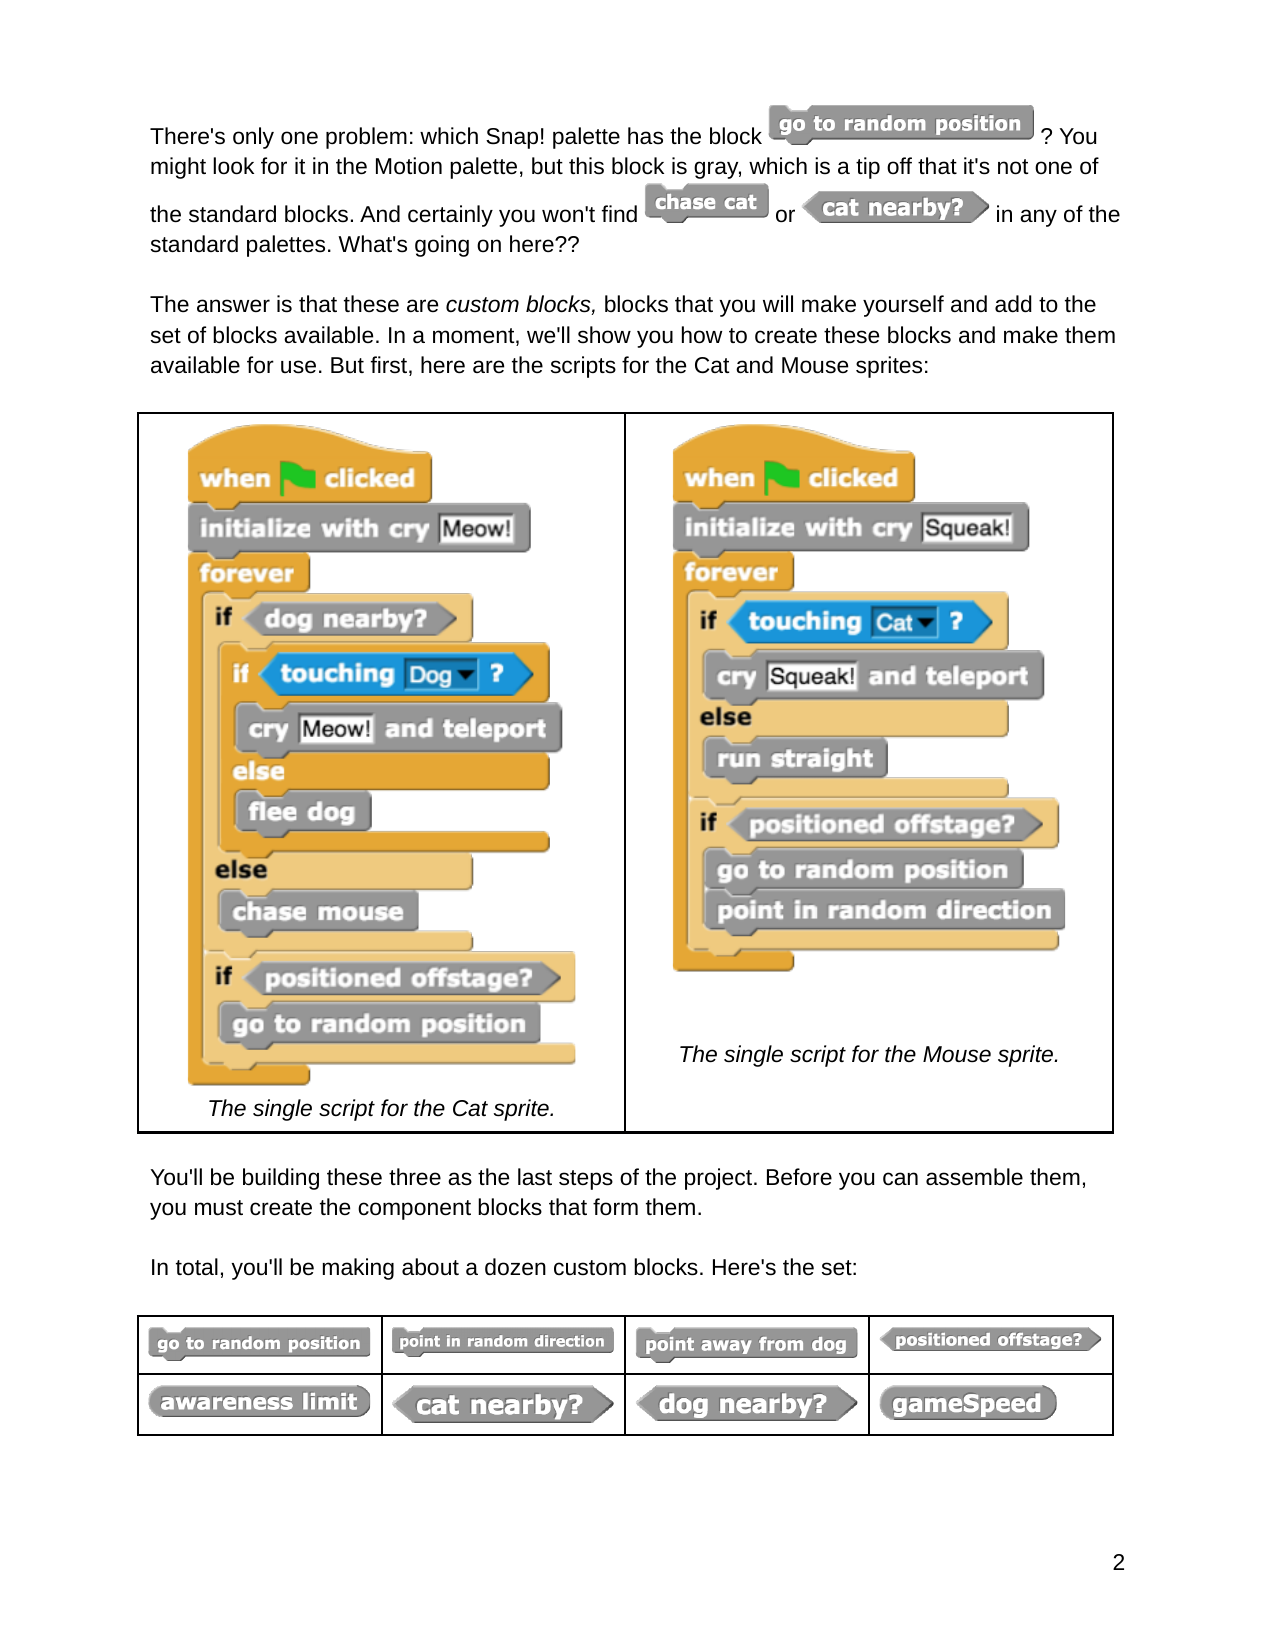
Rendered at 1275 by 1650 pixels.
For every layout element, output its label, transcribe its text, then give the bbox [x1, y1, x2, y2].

picture [392, 1385, 614, 1423]
table_cell [870, 1375, 1112, 1433]
table_header [870, 1317, 1112, 1373]
picture [187, 424, 576, 1091]
table_cell [383, 1375, 624, 1433]
picture [635, 1327, 858, 1363]
text There's only one problem: which Snap! palette has the block ? You might look for it in the Motion palette, but this block is gray, which is a tip off that it's not one of the standard blocks. And certainly you won't find or in any of the standard palettes. What's going on here?? [150, 105, 1125, 257]
text In total, you'll be making about a dozen custom blocks. Here's the set: [150, 1254, 1125, 1281]
picture [672, 424, 1066, 977]
picture [801, 191, 990, 223]
table_cell [626, 1375, 868, 1433]
table_header The single script for the Mouse sprite. [626, 414, 1112, 1131]
picture [768, 105, 1034, 145]
table_header [626, 1317, 868, 1373]
table_header [139, 1317, 381, 1373]
picture [148, 1327, 371, 1361]
picture [879, 1327, 1102, 1351]
table_cell [139, 1375, 381, 1433]
text You'll be building these three as the last steps of the project. Before you can assemble them, you must create the component blocks that form them. [150, 1164, 1125, 1220]
picture [148, 1385, 371, 1417]
table_header The single script for the Cat sprite. [139, 414, 624, 1131]
picture [879, 1385, 1057, 1420]
text The answer is that these are custom blocks, blocks that you will make yourself and add to the set of blocks available. In a moment, we'll show you how to create these blocks and make them available for use. But first, here are the scripts for the Cat and Mouse sprites: [150, 291, 1125, 378]
picture [635, 1385, 858, 1421]
picture [392, 1327, 614, 1357]
table_header [383, 1317, 624, 1373]
picture [644, 183, 769, 223]
